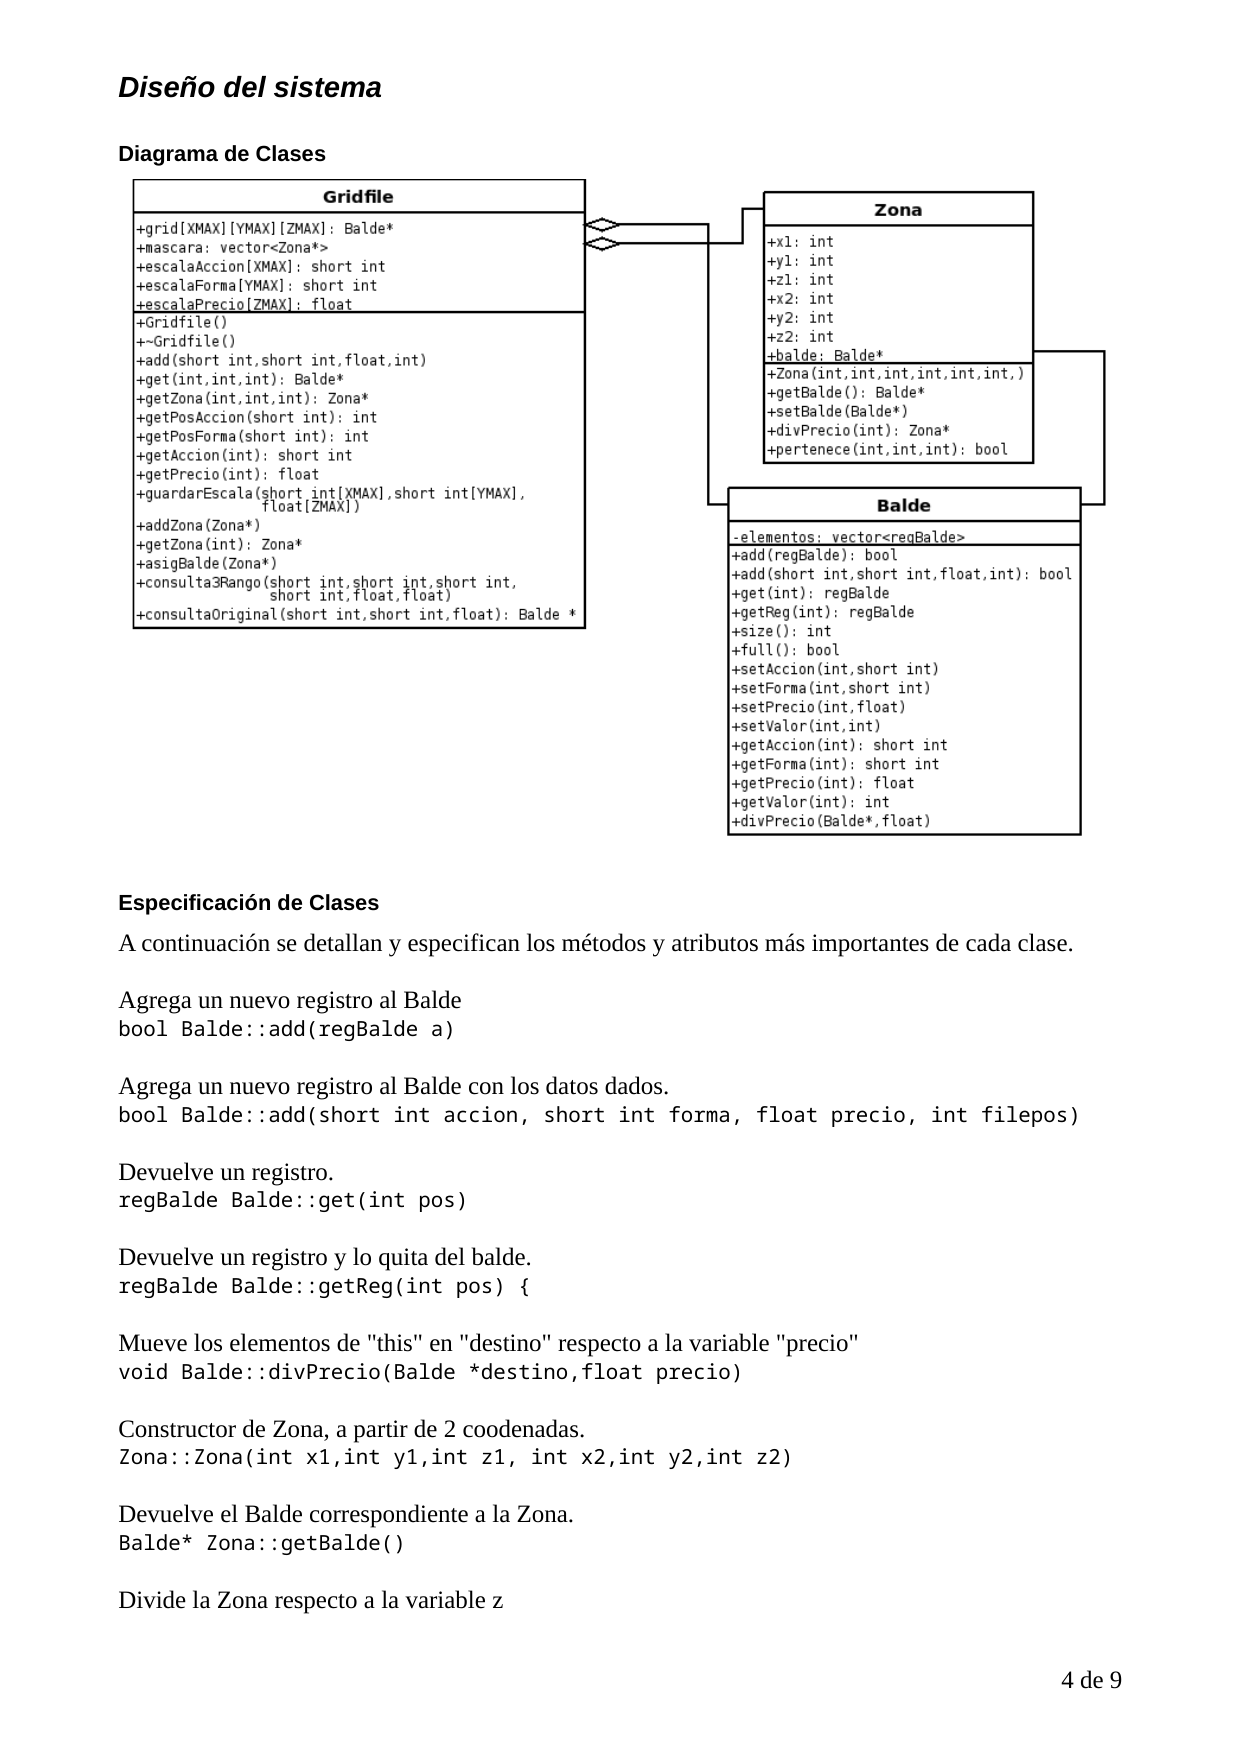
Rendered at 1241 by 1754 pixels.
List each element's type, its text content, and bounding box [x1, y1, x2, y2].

text Constructor de Zona, a partir de 2 coodenadas. [118, 1414, 1122, 1442]
text A continuación se detallan y especifican los métodos y atributos más importantes de cada clase. [118, 928, 1122, 957]
text Zona::Zona(int x1,int y1,int z1, int x2,int y2,int z2) [118, 1442, 1122, 1471]
subtitle Diagrama de Clases [118, 141, 1122, 167]
text void Balde::divPrecio(Balde *destino,float precio) [118, 1357, 1122, 1385]
text Divide la Zona respecto a la variable z [118, 1585, 1122, 1614]
text Agrega un nuevo registro al Balde [118, 986, 1122, 1014]
subtitle Especificación de Clases [118, 890, 1122, 916]
text Devuelve un registro y lo quita del balde. [118, 1242, 1122, 1271]
text Devuelve un registro. [118, 1157, 1122, 1186]
subtitle Diseño del sistema [118, 70, 1122, 104]
text regBalde Balde::get(int pos) [118, 1186, 1122, 1214]
text regBalde Balde::getReg(int pos) { [118, 1271, 1122, 1299]
picture [132, 179, 1108, 837]
text Agrega un nuevo registro al Balde con los datos dados. [118, 1071, 1122, 1100]
text Devuelve el Balde correspondiente a la Zona. [118, 1499, 1122, 1528]
text bool Balde::add(regBalde a) [118, 1014, 1122, 1043]
text bool Balde::add(short int accion, short int forma, float precio, int filepos) [118, 1100, 1122, 1128]
text Mueve los elementos de "this" en "destino" respecto a la variable "precio" [118, 1328, 1122, 1357]
text Balde* Zona::getBalde() [118, 1528, 1122, 1556]
